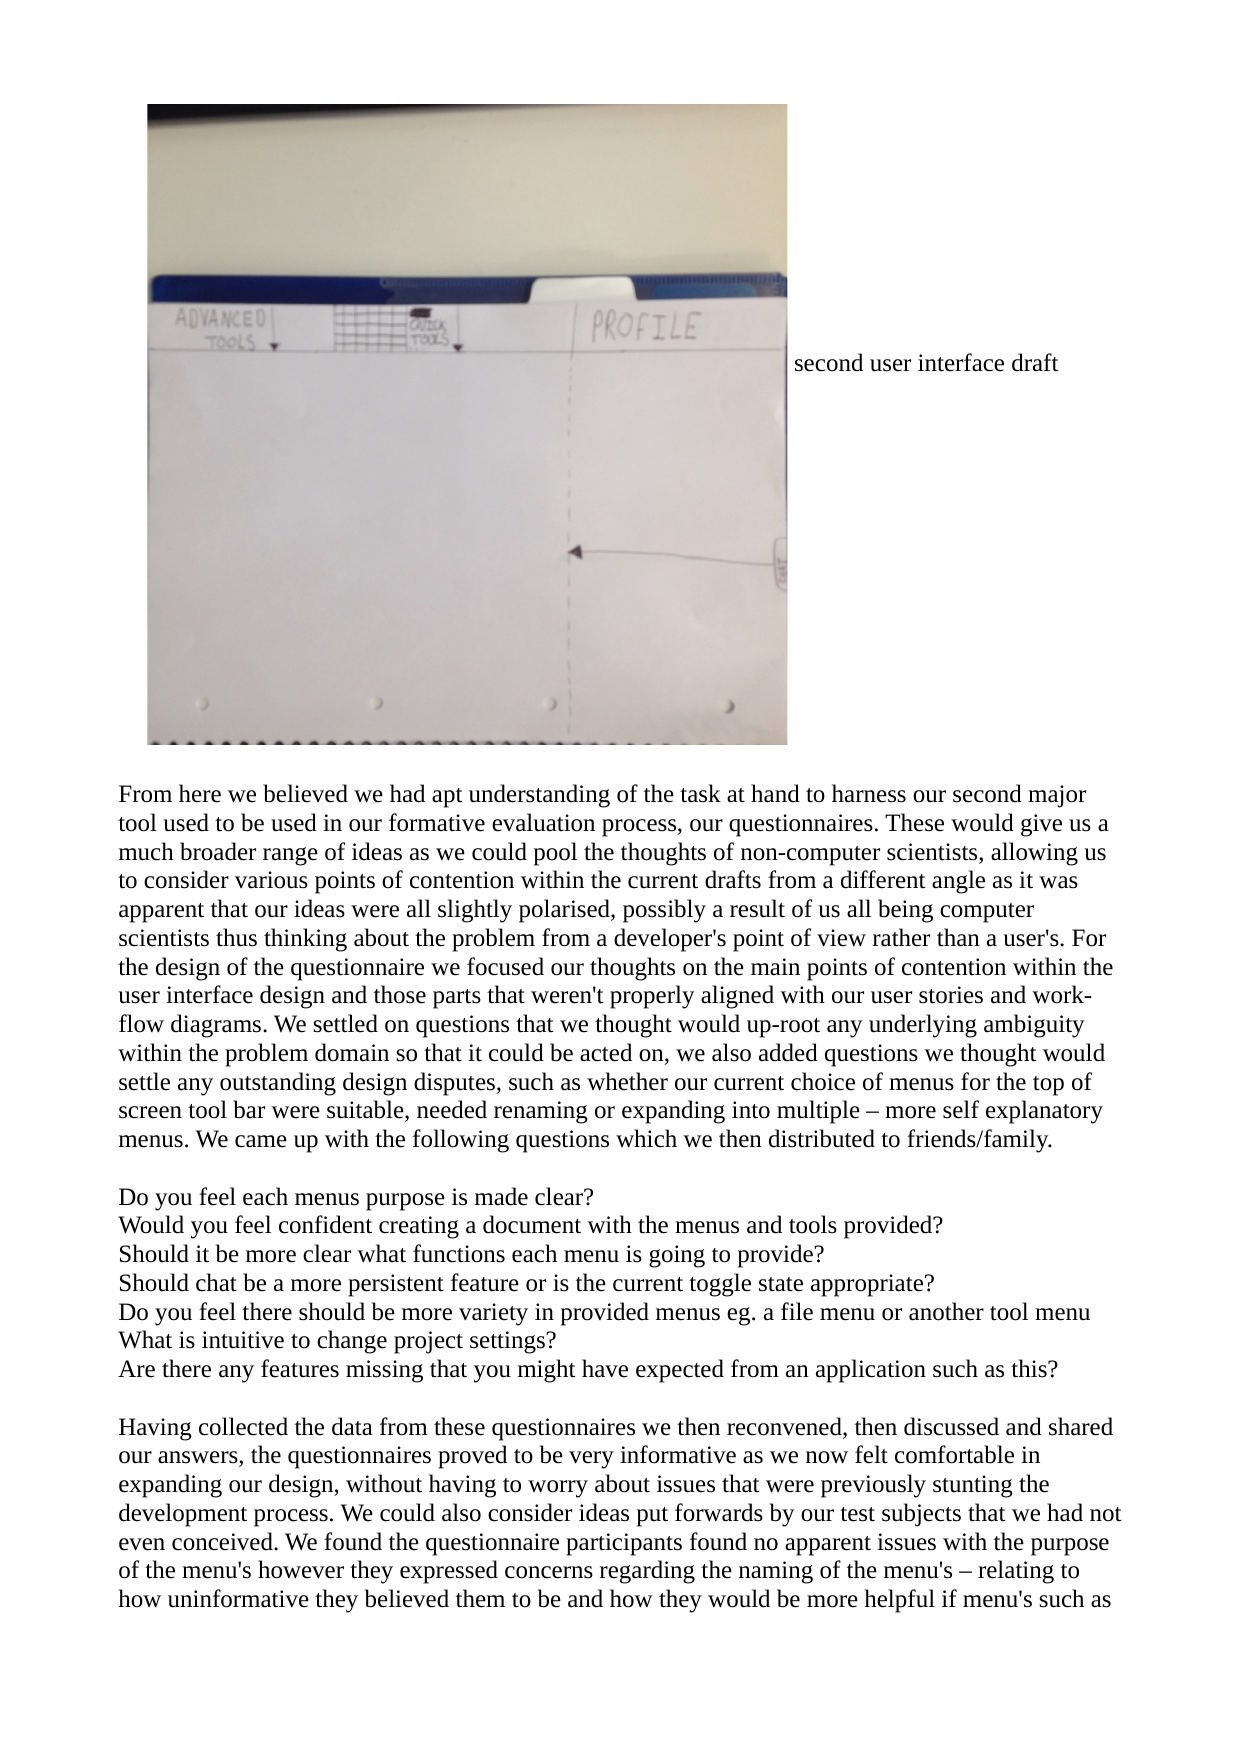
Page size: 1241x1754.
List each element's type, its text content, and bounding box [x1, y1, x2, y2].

text What is intuitive to change project settings? [118, 1326, 1122, 1354]
picture [147, 104, 788, 745]
text Should chat be a more persistent feature or is the current toggle state appropriate? [118, 1268, 1122, 1297]
text Should it be more clear what functions each menu is going to provide? [118, 1239, 1122, 1268]
text [118, 348, 147, 377]
text Are there any features missing that you might have expected from an application such as this? [118, 1354, 1122, 1383]
text Do you feel each menus purpose is made clear? [118, 1182, 1122, 1211]
text Would you feel confident creating a document with the menus and tools provided? [118, 1211, 1122, 1239]
text Having collected the data from these questionnaires we then reconvened, then discussed and shared our answers, the questionnaires proved to be very informative as we now felt comfortable in expanding our design, without having to worry about issues that were previously stunting the development process. We could also consider ideas put forwards by our test subjects that we had not even conceived. We found the questionnaire participants found no apparent issues with the purpose of the menu's however they expressed concerns regarding the naming of the menu's – relating to how uninformative they believed them to be and how they would be more helpful if menu's such as [118, 1412, 1122, 1613]
text From here we believed we had apt understanding of the task at hand to harness our second major tool used to be used in our formative evaluation process, our questionnaires. These would give us a much broader range of ideas as we could pool the thoughts of non-computer scientists, allowing us to consider various points of contention within the current drafts from a different angle as it was apparent that our ideas were all slightly polarised, possibly a result of us all being computer scientists thus thinking about the problem from a developer's point of view rather than a user's. For the design of the questionnaire we focused our thoughts on the main points of contention within the user interface design and those parts that weren't properly aligned with our user stories and work-flow diagrams. We settled on questions that we thought would up-root any underlying ambiguity within the problem domain so that it could be acted on, we also added questions we thought would settle any outstanding design disputes, such as whether our current choice of menus for the top of screen tool bar were suitable, needed renaming or expanding into multiple – more self explanatory menus. We came up with the following questions which we then distributed to friends/family. [118, 779, 1122, 1153]
text second user interface draft [788, 348, 1122, 377]
text Do you feel there should be more variety in provided menus eg. a file menu or another tool menu [118, 1297, 1122, 1326]
